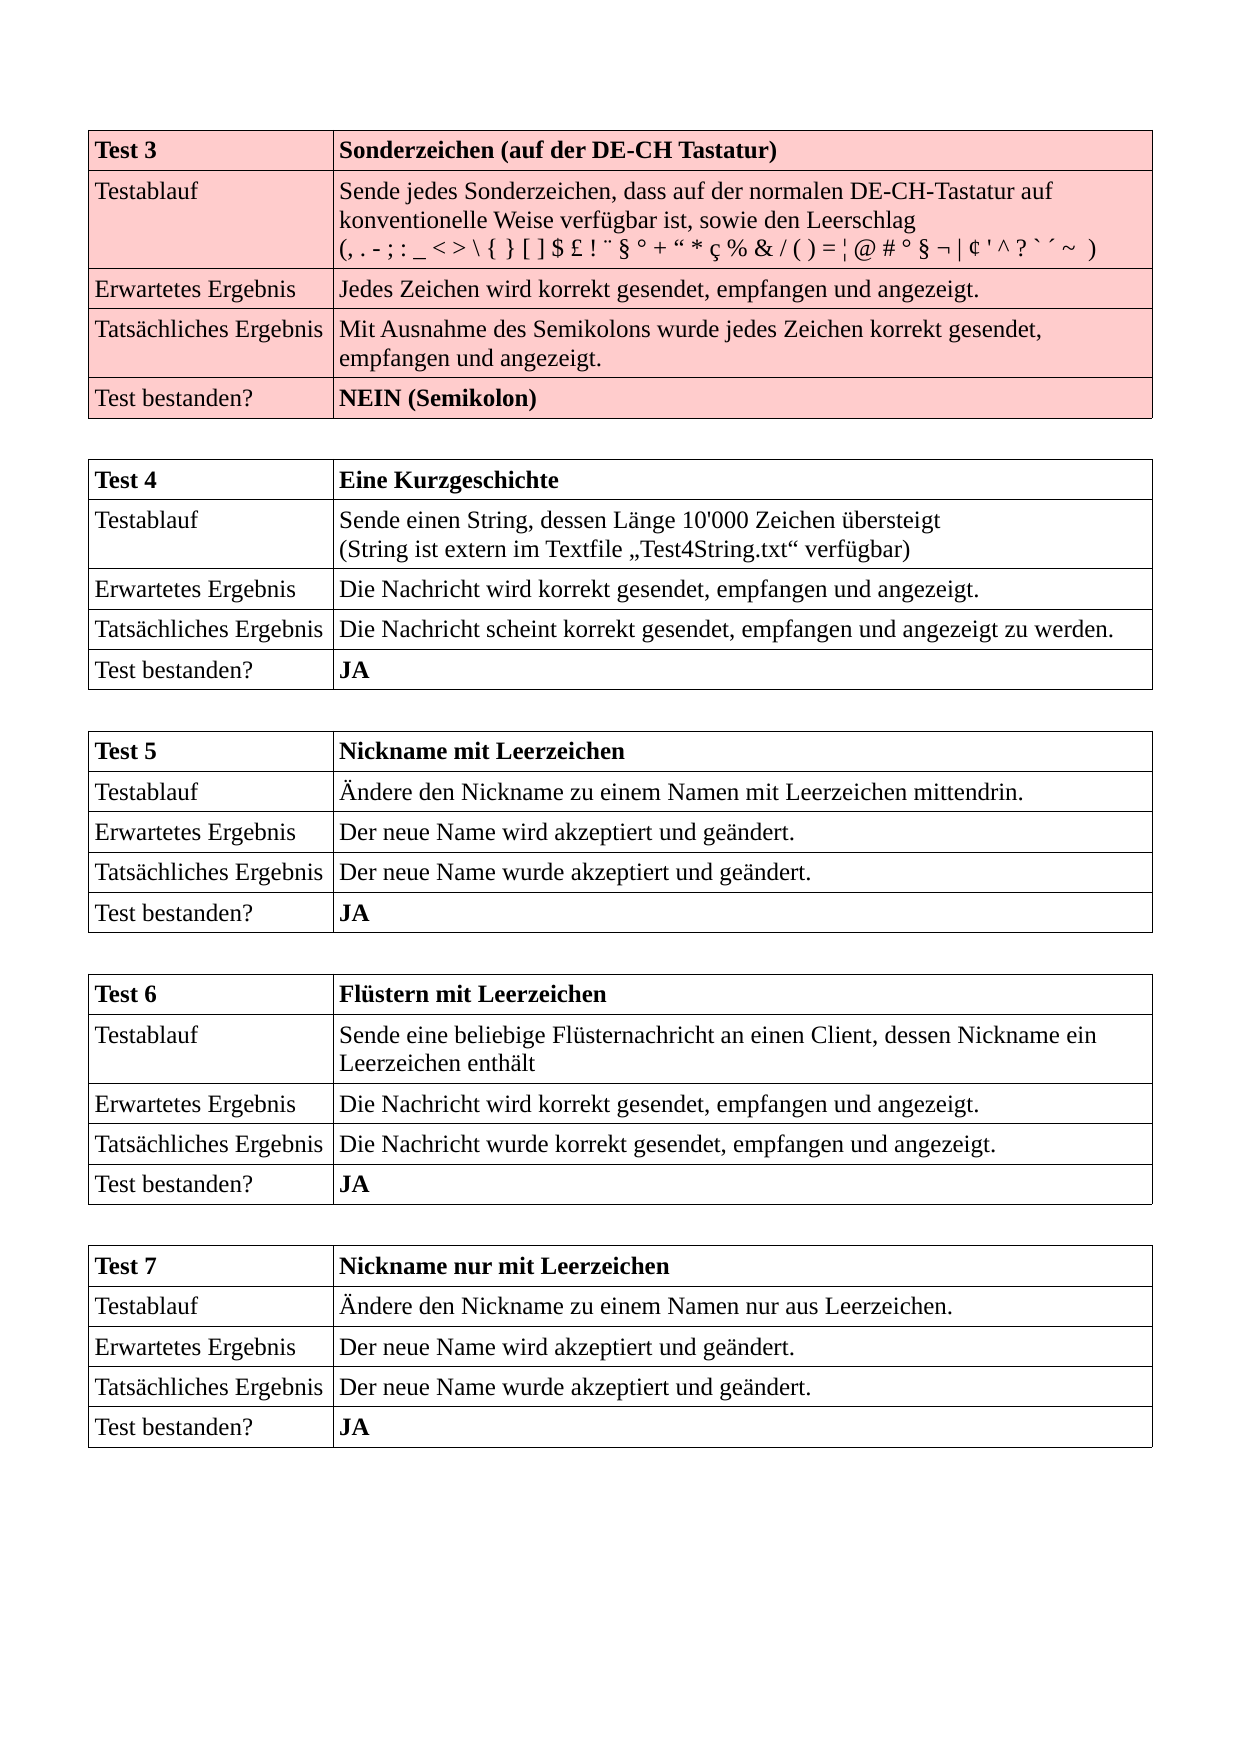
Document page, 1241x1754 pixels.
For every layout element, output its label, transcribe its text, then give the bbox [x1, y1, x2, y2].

table_cell Die Nachricht wird korrekt gesendet, empfangen und angezeigt. [334, 569, 1152, 609]
table_header Eine Kurzgeschichte [334, 460, 1152, 499]
table_header Sonderzeichen (auf der DE-CH Tastatur) [334, 131, 1152, 170]
table_cell Test bestanden? [89, 378, 333, 418]
table_cell Sende eine beliebige Flüsternachricht an einen Client, dessen Nickname ein Leerzeichen enthält [334, 1015, 1152, 1083]
table_cell Tatsächliches Ergebnis [89, 309, 333, 377]
table_cell JA [334, 1407, 1152, 1447]
table_cell Der neue Name wurde akzeptiert und geändert. [334, 853, 1152, 892]
table_cell Die Nachricht wurde korrekt gesendet, empfangen und angezeigt. [334, 1124, 1152, 1163]
table_cell Test bestanden? [89, 1165, 333, 1204]
table_header Test 3 [89, 131, 333, 170]
table_cell Die Nachricht scheint korrekt gesendet, empfangen und angezeigt zu werden. [334, 610, 1152, 649]
table_cell Tatsächliches Ergebnis [89, 853, 333, 892]
table_cell Erwartetes Ergebnis [89, 812, 333, 852]
table_cell Der neue Name wurde akzeptiert und geändert. [334, 1367, 1152, 1406]
table_cell Testablauf [89, 171, 333, 268]
table_cell Sende einen String, dessen Länge 10'000 Zeichen übersteigt (String ist extern im Textfile „Test4String.txt“ verfügbar) [334, 500, 1152, 568]
table_cell Tatsächliches Ergebnis [89, 610, 333, 649]
table_cell Die Nachricht wird korrekt gesendet, empfangen und angezeigt. [334, 1084, 1152, 1123]
table_cell Test bestanden? [89, 893, 333, 932]
table_cell Testablauf [89, 500, 333, 568]
table_cell Sende jedes Sonderzeichen, dass auf der normalen DE-CH-Tastatur auf konventionelle Weise verfügbar ist, sowie den Leerschlag (, . - ; : _ < > \ { } [ ] $ £ ! ¨ § ° + “ * ç % & / ( ) = ¦ @ # ° § ¬ | ¢ ' ^ ? ` ´ ~ ) [334, 171, 1152, 268]
table_cell Mit Ausnahme des Semikolons wurde jedes Zeichen korrekt gesendet, empfangen und angezeigt. [334, 309, 1152, 377]
table_cell Testablauf [89, 772, 333, 811]
table_cell Erwartetes Ergebnis [89, 269, 333, 308]
table_cell Tatsächliches Ergebnis [89, 1124, 333, 1163]
table_cell Der neue Name wird akzeptiert und geändert. [334, 1327, 1152, 1366]
table_cell Test bestanden? [89, 1407, 333, 1447]
table_cell Der neue Name wird akzeptiert und geändert. [334, 812, 1152, 852]
table_cell Ändere den Nickname zu einem Namen nur aus Leerzeichen. [334, 1287, 1152, 1326]
table_cell Tatsächliches Ergebnis [89, 1367, 333, 1406]
table_header Nickname mit Leerzeichen [334, 732, 1152, 771]
table_header Test 6 [89, 975, 333, 1014]
table_cell JA [334, 893, 1152, 932]
table_cell NEIN (Semikolon) [334, 378, 1152, 418]
table_cell Erwartetes Ergebnis [89, 569, 333, 609]
table_cell Erwartetes Ergebnis [89, 1084, 333, 1123]
table_cell Testablauf [89, 1015, 333, 1083]
table_header Test 5 [89, 732, 333, 771]
table_header Test 7 [89, 1246, 333, 1286]
table_header Flüstern mit Leerzeichen [334, 975, 1152, 1014]
table_cell Erwartetes Ergebnis [89, 1327, 333, 1366]
table_header Nickname nur mit Leerzeichen [334, 1246, 1152, 1286]
table_cell JA [334, 1165, 1152, 1204]
table_cell Testablauf [89, 1287, 333, 1326]
table_cell Ändere den Nickname zu einem Namen mit Leerzeichen mittendrin. [334, 772, 1152, 811]
table_cell Jedes Zeichen wird korrekt gesendet, empfangen und angezeigt. [334, 269, 1152, 308]
table_cell Test bestanden? [89, 650, 333, 689]
table_header Test 4 [89, 460, 333, 499]
table_cell JA [334, 650, 1152, 689]
